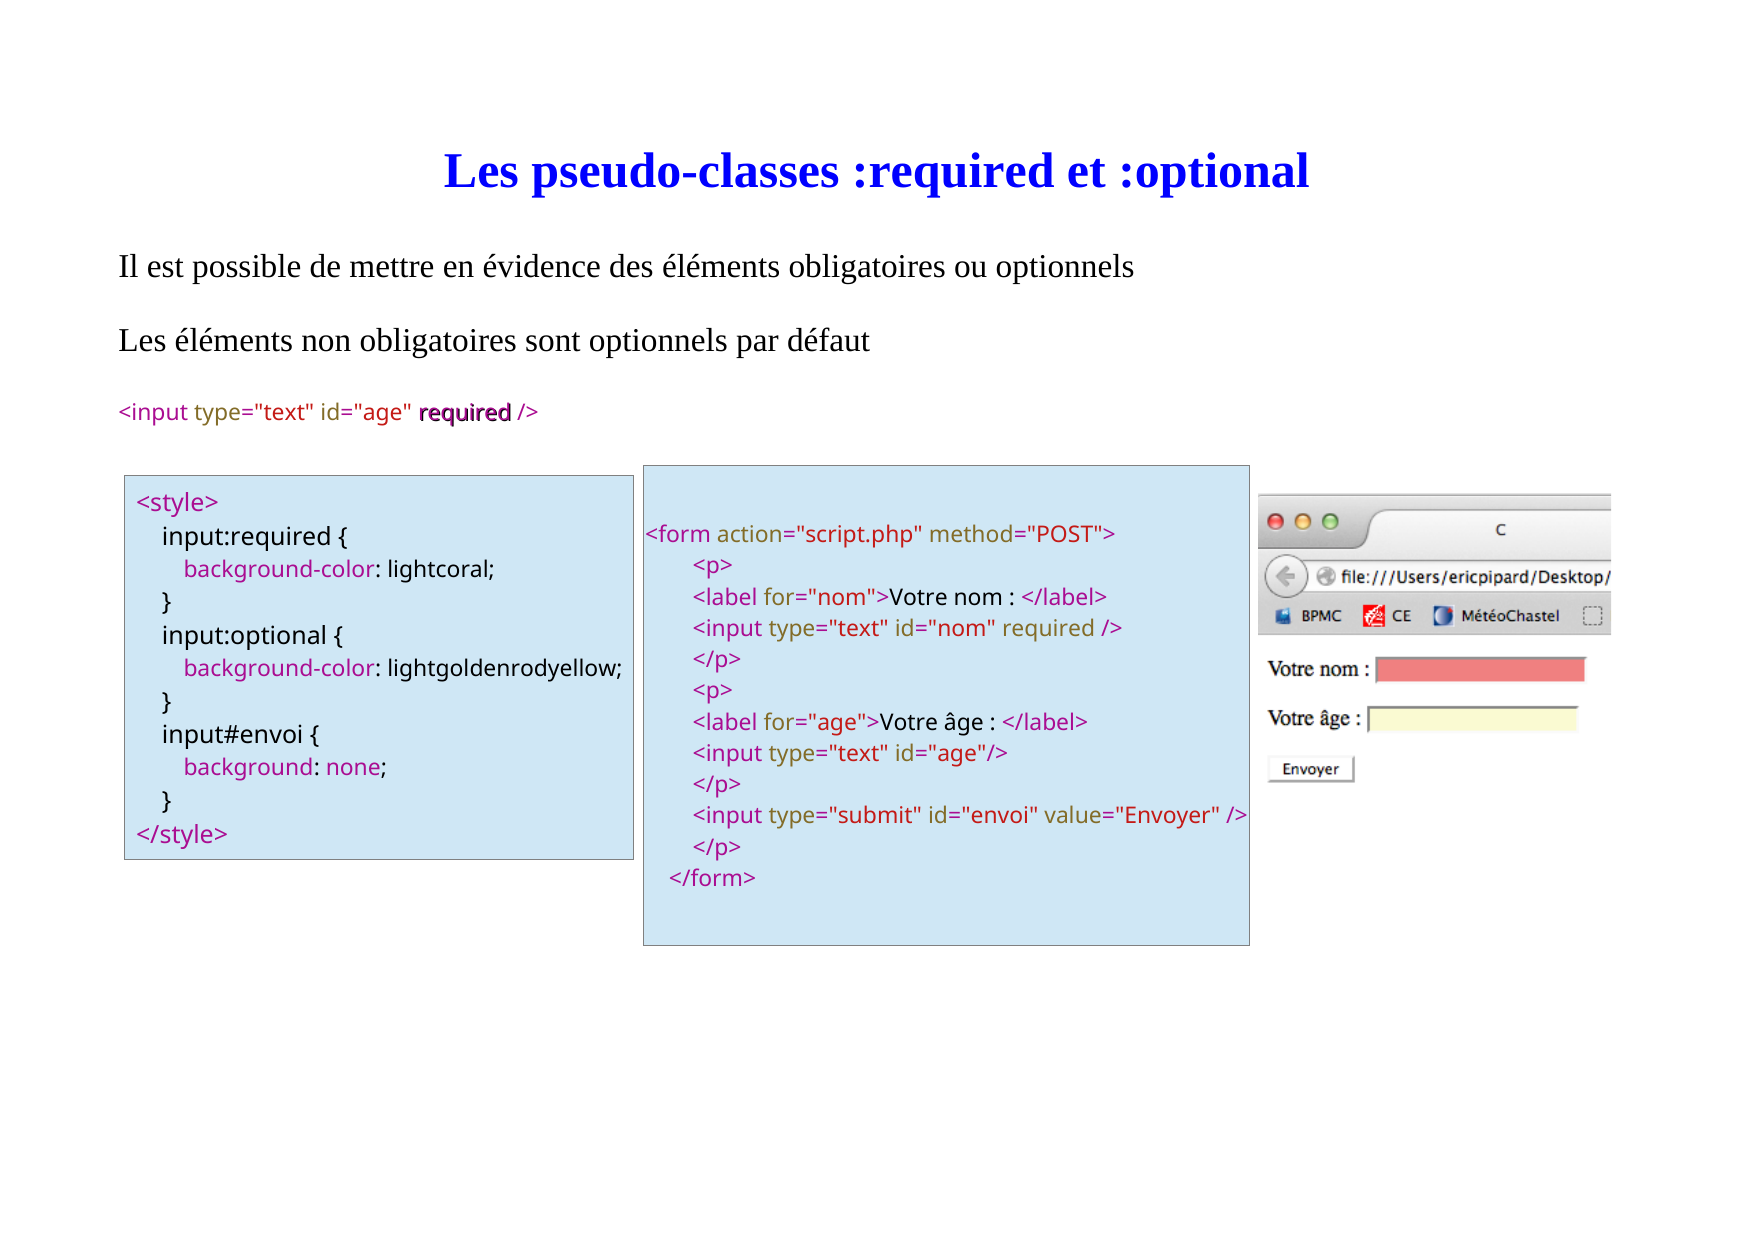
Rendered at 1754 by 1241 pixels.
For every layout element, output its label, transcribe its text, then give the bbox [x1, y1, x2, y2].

text Les éléments non obligatoires sont optionnels par défaut [118, 322, 1636, 358]
subtitle Les pseudo-classes :required et :optional [118, 143, 1636, 198]
picture [1258, 493, 1612, 821]
text <input type="text" id="age" required /> [118, 395, 1636, 427]
text Il est possible de mettre en évidence des éléments obligatoires ou optionnels [118, 248, 1636, 285]
